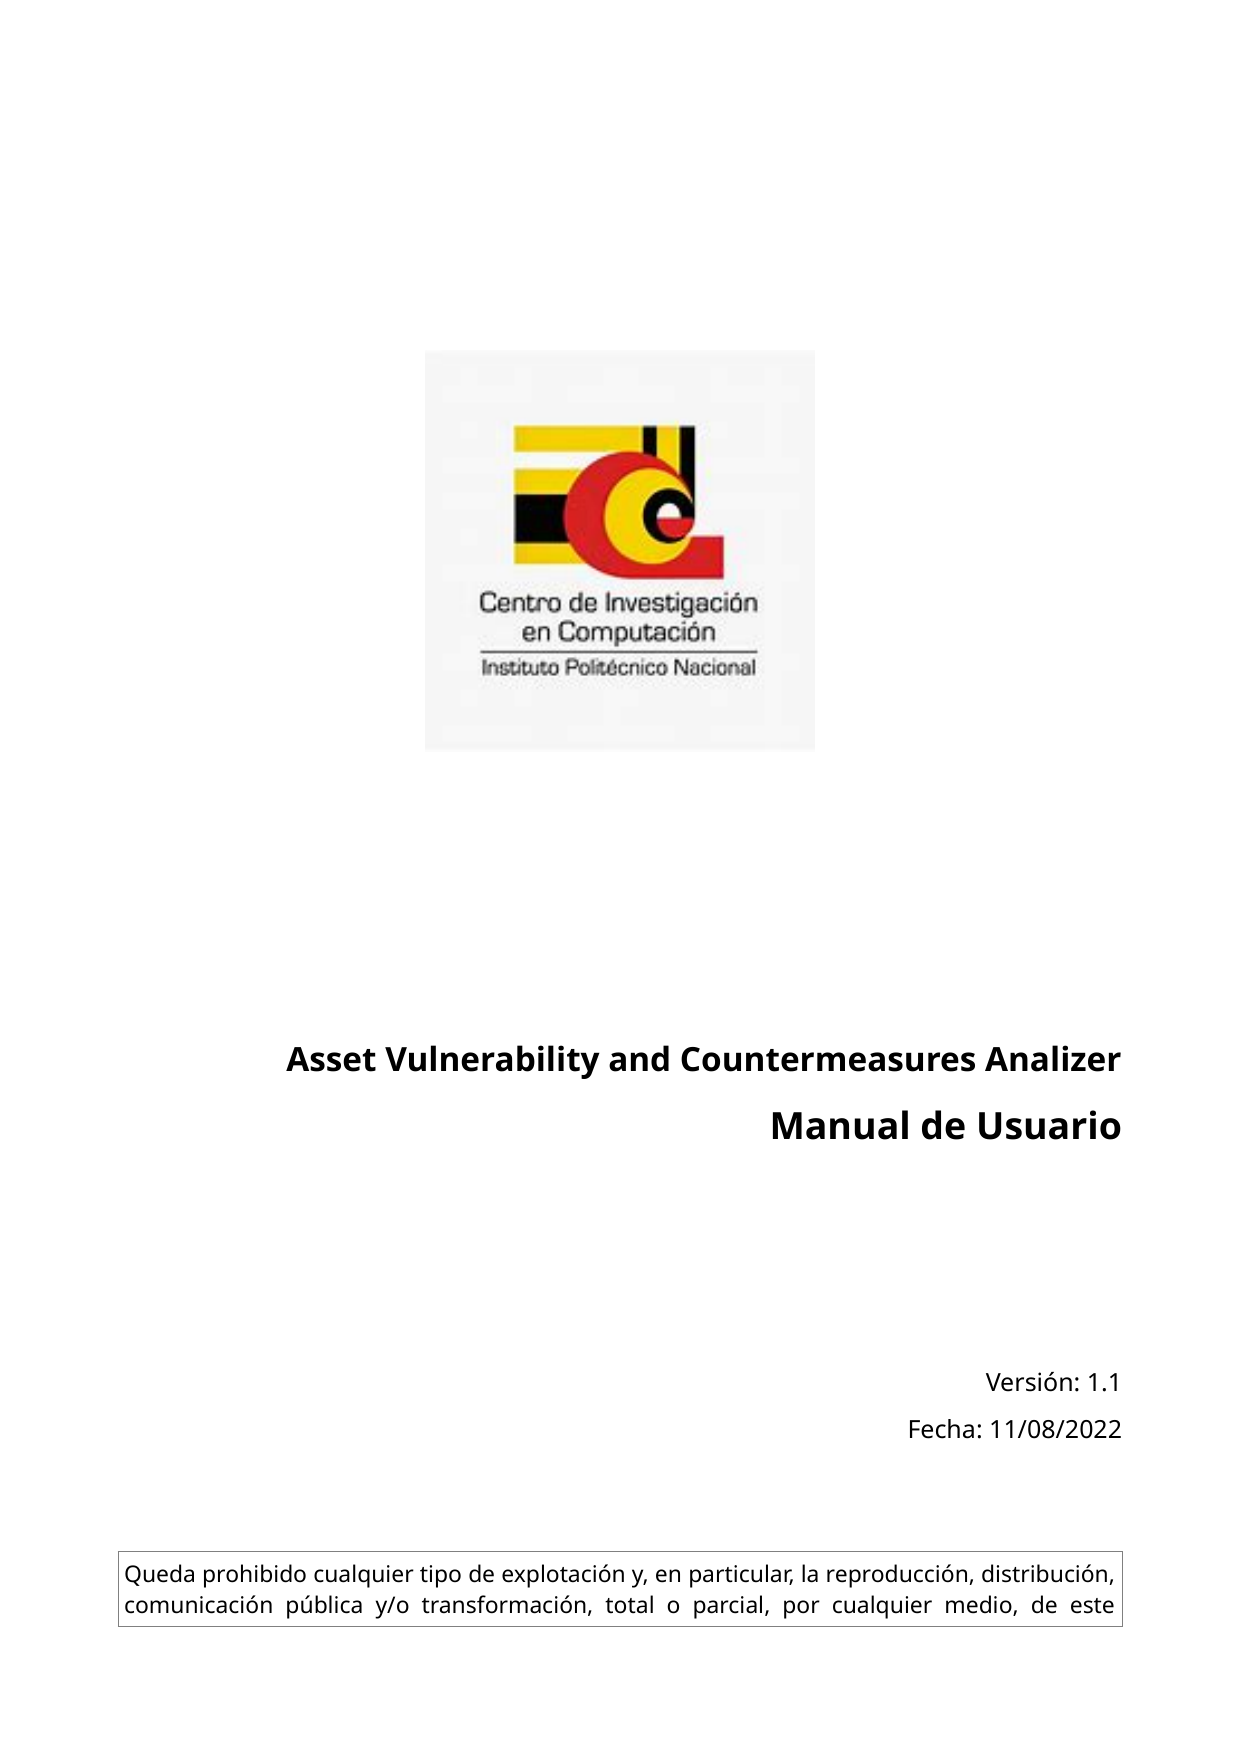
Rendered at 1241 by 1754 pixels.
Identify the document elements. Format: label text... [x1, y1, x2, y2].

text Asset Vulnerability and Countermeasures Analizer [118, 1036, 1122, 1081]
text Versión: 1.1 [118, 1365, 1122, 1399]
table_header Queda prohibido cualquier tipo de explotación y, en particular, la reproducción, distribución, comunicación pública y/o transformación, total o parcial, por cualquier medio, de este [119, 1552, 1122, 1626]
text Manual de Usuario [118, 1099, 1122, 1150]
text Fecha: 11/08/2022 [118, 1411, 1122, 1446]
